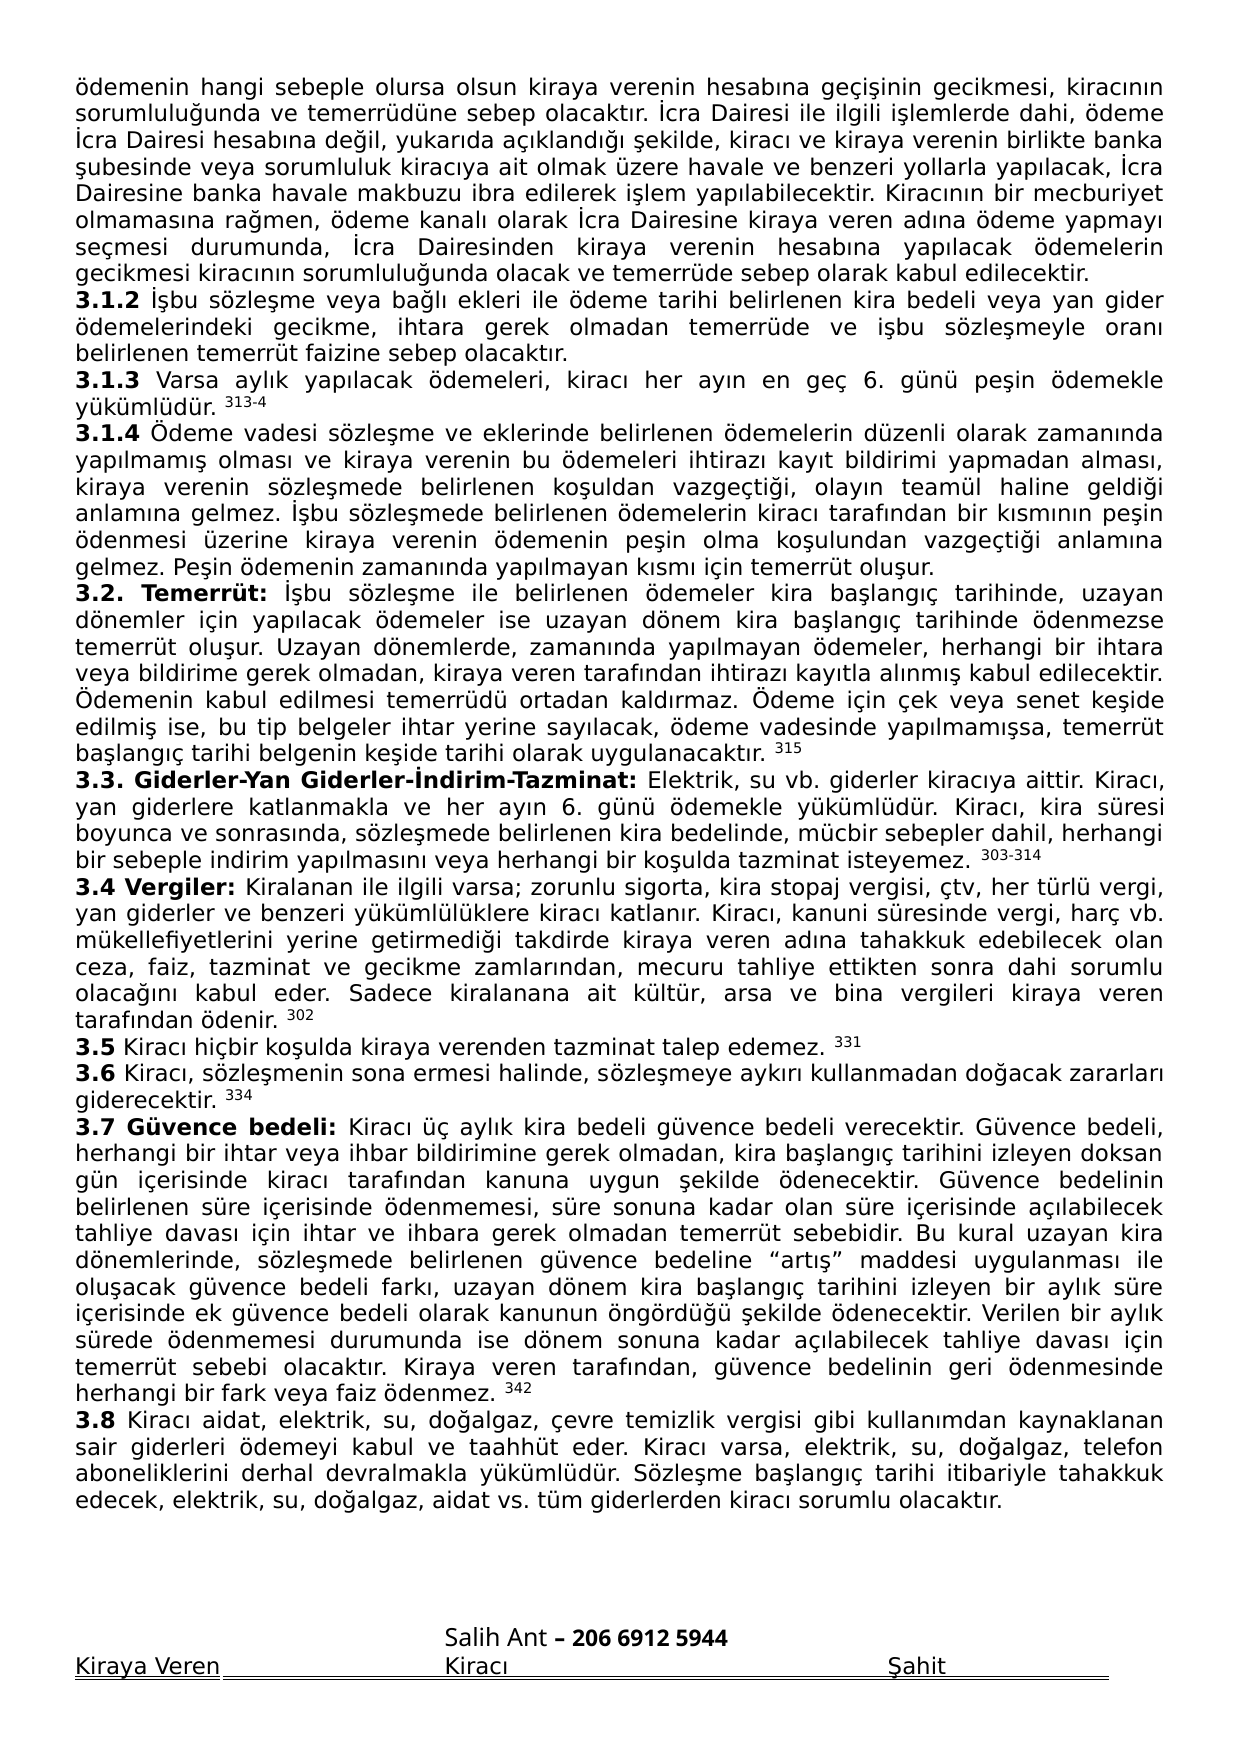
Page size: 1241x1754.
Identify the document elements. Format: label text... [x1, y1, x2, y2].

text 3.7 Güvence bedeli: Kiracı üç aylık kira bedeli güvence bedeli verecektir. Güvence bedeli, herhangi bir ihtar veya ihbar bildirimine gerek olmadan, kira başlangıç tarihini izleyen doksan gün içerisinde kiracı tarafından kanuna uygun şekilde ödenecektir. Güvence bedelinin belirlenen süre içerisinde ödenmemesi, süre sonuna kadar olan süre içerisinde açılabilecek tahliye davası için ihtar ve ihbara gerek olmadan temerrüt sebebidir. Bu kural uzayan kira dönemlerinde, sözleşmede belirlenen güvence bedeline “artış” maddesi uygulanması ile oluşacak güvence bedeli farkı, uzayan dönem kira başlangıç tarihini izleyen bir aylık süre içerisinde ek güvence bedeli olarak kanunun öngördüğü şekilde ödenecektir. Verilen bir aylık sürede ödenmemesi durumunda ise dönem sonuna kadar açılabilecek tahliye davası için temerrüt sebebi olacaktır. Kiraya veren tarafından, güvence bedelinin geri ödenmesinde herhangi bir fark veya faiz ödenmez. 342 [75, 1114, 1165, 1407]
text 3.1.2 İşbu sözleşme veya bağlı ekleri ile ödeme tarihi belirlenen kira bedeli veya yan gider ödemelerindeki gecikme, ihtara gerek olmadan temerrüde ve işbu sözleşmeyle oranı belirlenen temerrüt faizine sebep olacaktır. [75, 287, 1165, 367]
text 3.1.4 Ödeme vadesi sözleşme ve eklerinde belirlenen ödemelerin düzenli olarak zamanında yapılmamış olması ve kiraya verenin bu ödemeleri ihtirazı kayıt bildirimi yapmadan alması, kiraya verenin sözleşmede belirlenen koşuldan vazgeçtiği, olayın teamül haline geldiği anlamına gelmez. İşbu sözleşmede belirlenen ödemelerin kiracı tarafından bir kısmının peşin ödenmesi üzerine kiraya verenin ödemenin peşin olma koşulundan vazgeçtiği anlamına gelmez. Peşin ödemenin zamanında yapılmayan kısmı için temerrüt oluşur. [75, 420, 1165, 580]
text 3.3. Giderler-Yan Giderler-İndirim-Tazminat: Elektrik, su vb. giderler kiracıya aittir. Kiracı, yan giderlere katlanmakla ve her ayın 6. günü ödemekle yükümlüdür. Kiracı, kira süresi boyunca ve sonrasında, sözleşmede belirlenen kira bedelinde, mücbir sebepler dahil, herhangi bir sebeple indirim yapılmasını veya herhangi bir koşulda tazminat isteyemez. 303-314 [75, 767, 1165, 874]
text 3.1.3 Varsa aylık yapılacak ödemeleri, kiracı her ayın en geç 6. günü peşin ödemekle yükümlüdür. 313-4 [75, 367, 1165, 420]
text 3.5 Kiracı hiçbir koşulda kiraya verenden tazminat talep edemez. 331 [75, 1034, 1165, 1060]
text 3.8 Kiracı aidat, elektrik, su, doğalgaz, çevre temizlik vergisi gibi kullanımdan kaynaklanan sair giderleri ödemeyi kabul ve taahhüt eder. Kiracı varsa, elektrik, su, doğalgaz, telefon aboneliklerini derhal devralmakla yükümlüdür. Sözleşme başlangıç tarihi itibariyle tahakkuk edecek, elektrik, su, doğalgaz, aidat vs. tüm giderlerden kiracı sorumlu olacaktır. [75, 1407, 1165, 1514]
text 3.2. Temerrüt: İşbu sözleşme ile belirlenen ödemeler kira başlangıç tarihinde, uzayan dönemler için yapılacak ödemeler ise uzayan dönem kira başlangıç tarihinde ödenmezse temerrüt oluşur. Uzayan dönemlerde, zamanında yapılmayan ödemeler, herhangi bir ihtara veya bildirime gerek olmadan, kiraya veren tarafından ihtirazı kayıtla alınmış kabul edilecektir. Ödemenin kabul edilmesi temerrüdü ortadan kaldırmaz. Ödeme için çek veya senet keşide edilmiş ise, bu tip belgeler ihtar yerine sayılacak, ödeme vadesinde yapılmamışsa, temerrüt başlangıç tarihi belgenin keşide tarihi olarak uygulanacaktır. 315 [75, 580, 1165, 767]
text ödemenin hangi sebeple olursa olsun kiraya verenin hesabına geçişinin gecikmesi, kiracının sorumluluğunda ve temerrüdüne sebep olacaktır. İcra Dairesi ile ilgili işlemlerde dahi, ödeme İcra Dairesi hesabına değil, yukarıda açıklandığı şekilde, kiracı ve kiraya verenin birlikte banka şubesinde veya sorumluluk kiracıya ait olmak üzere havale ve benzeri yollarla yapılacak, İcra Dairesine banka havale makbuzu ibra edilerek işlem yapılabilecektir. Kiracının bir mecburiyet olmamasına rağmen, ödeme kanalı olarak İcra Dairesine kiraya veren adına ödeme yapmayı seçmesi durumunda, İcra Dairesinden kiraya verenin hesabına yapılacak ödemelerin gecikmesi kiracının sorumluluğunda olacak ve temerrüde sebep olarak kabul edilecektir. [75, 74, 1165, 287]
text 3.4 Vergiler: Kiralanan ile ilgili varsa; zorunlu sigorta, kira stopaj vergisi, çtv, her türlü vergi, yan giderler ve benzeri yükümlülüklere kiracı katlanır. Kiracı, kanuni süresinde vergi, harç vb. mükellefiyetlerini yerine getirmediği takdirde kiraya veren adına tahakkuk edebilecek olan ceza, faiz, tazminat ve gecikme zamlarından, mecuru tahliye ettikten sonra dahi sorumlu olacağını kabul eder. Sadece kiralanana ait kültür, arsa ve bina vergileri kiraya veren tarafından ödenir. 302 [75, 874, 1165, 1034]
text 3.6 Kiracı, sözleşmenin sona ermesi halinde, sözleşmeye aykırı kullanmadan doğacak zararları giderecektir. 334 [75, 1060, 1165, 1114]
